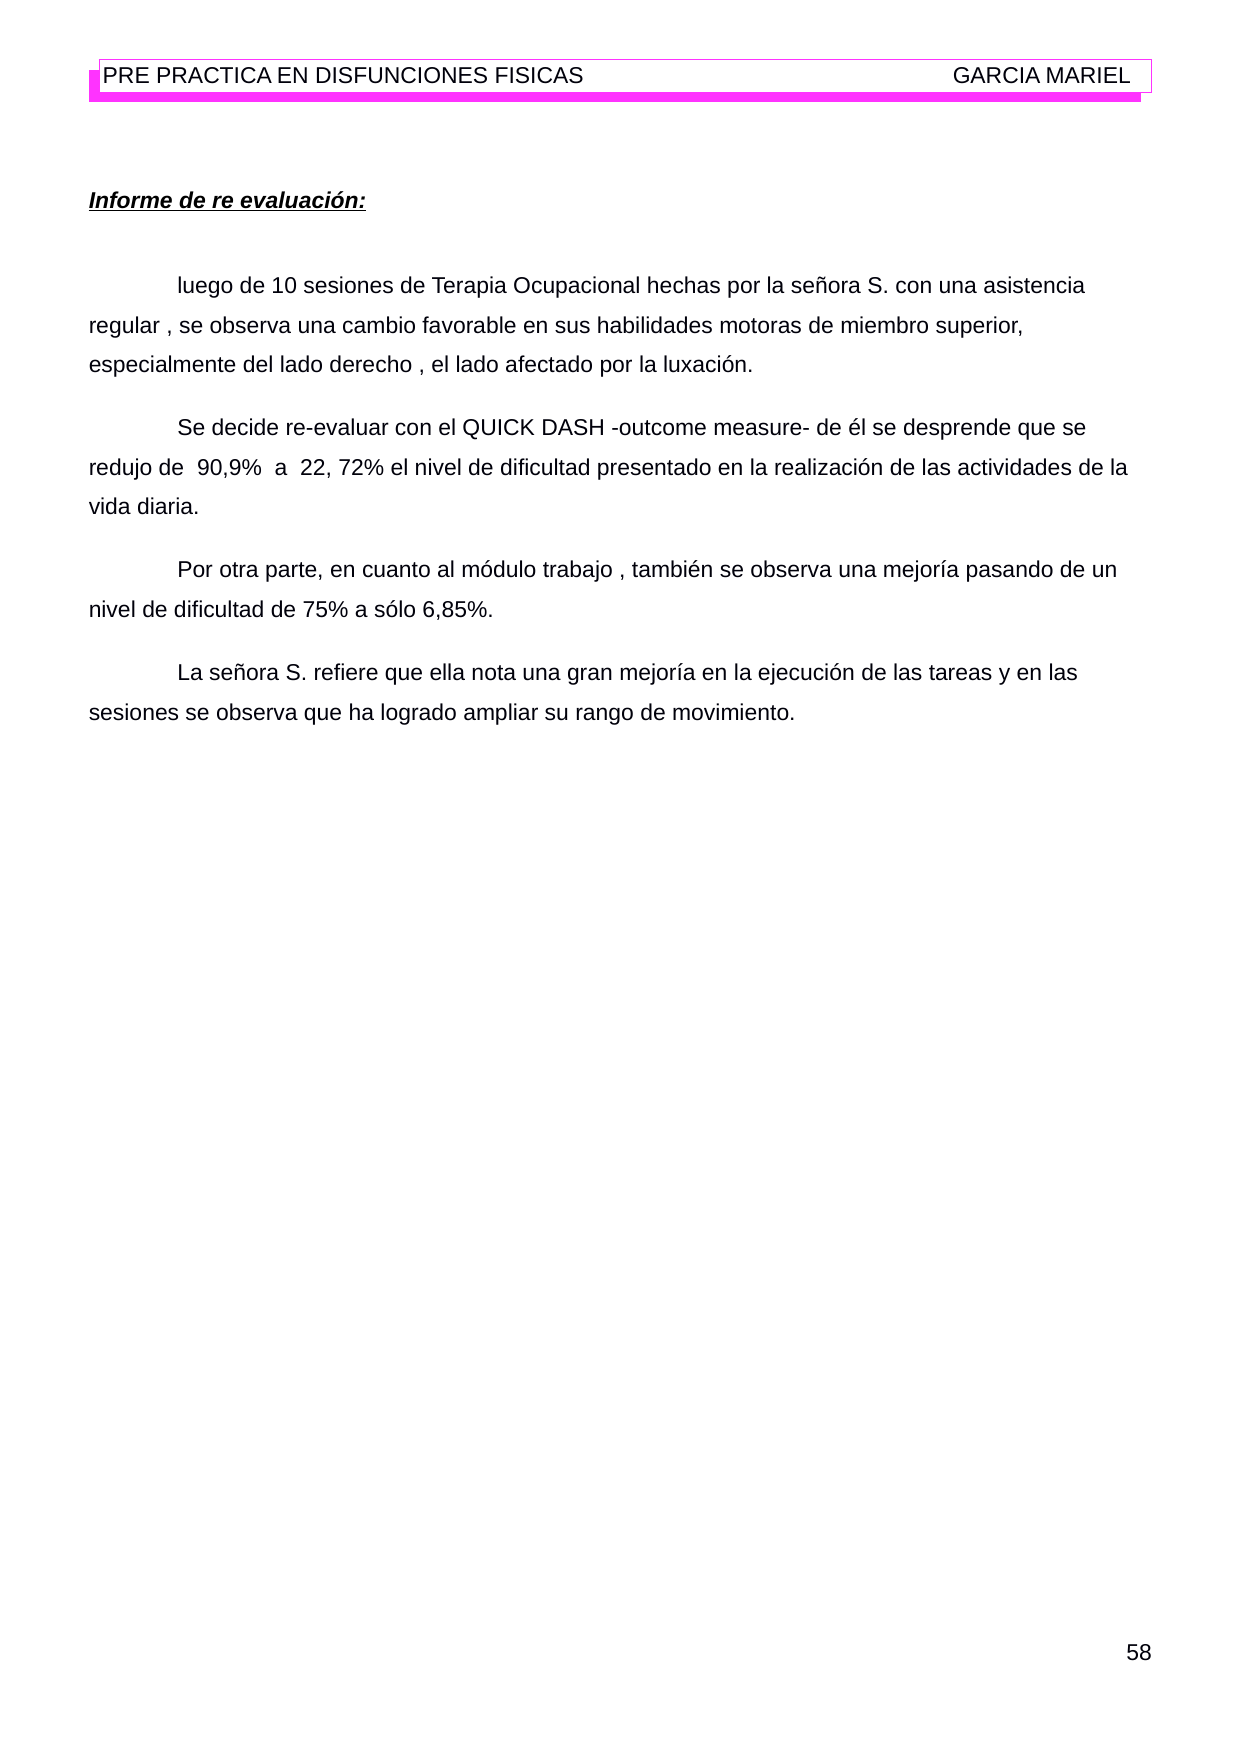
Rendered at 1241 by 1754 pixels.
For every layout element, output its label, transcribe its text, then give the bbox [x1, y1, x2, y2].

text Por otra parte, en cuanto al módulo trabajo , también se observa una mejoría pasando de un nivel de dificultad de 75% a sólo 6,85%. [88, 556, 1152, 622]
text luego de 10 sesiones de Terapia Ocupacional hechas por la señora S. con una asistencia regular , se observa una cambio favorable en sus habilidades motoras de miembro superior, especialmente del lado derecho , el lado afectado por la luxación. [88, 272, 1152, 377]
text La señora S. refiere que ella nota una gran mejoría en la ejecución de las tareas y en las sesiones se observa que ha logrado ampliar su rango de movimiento. [88, 659, 1152, 725]
subtitle Informe de re evaluación: [88, 187, 1152, 214]
text Se decide re-evaluar con el QUICK DASH -outcome measure- de él se desprende que se redujo de 90,9% a 22, 72% el nivel de dificultad presentado en la realización de las actividades de la vida diaria. [88, 414, 1152, 519]
